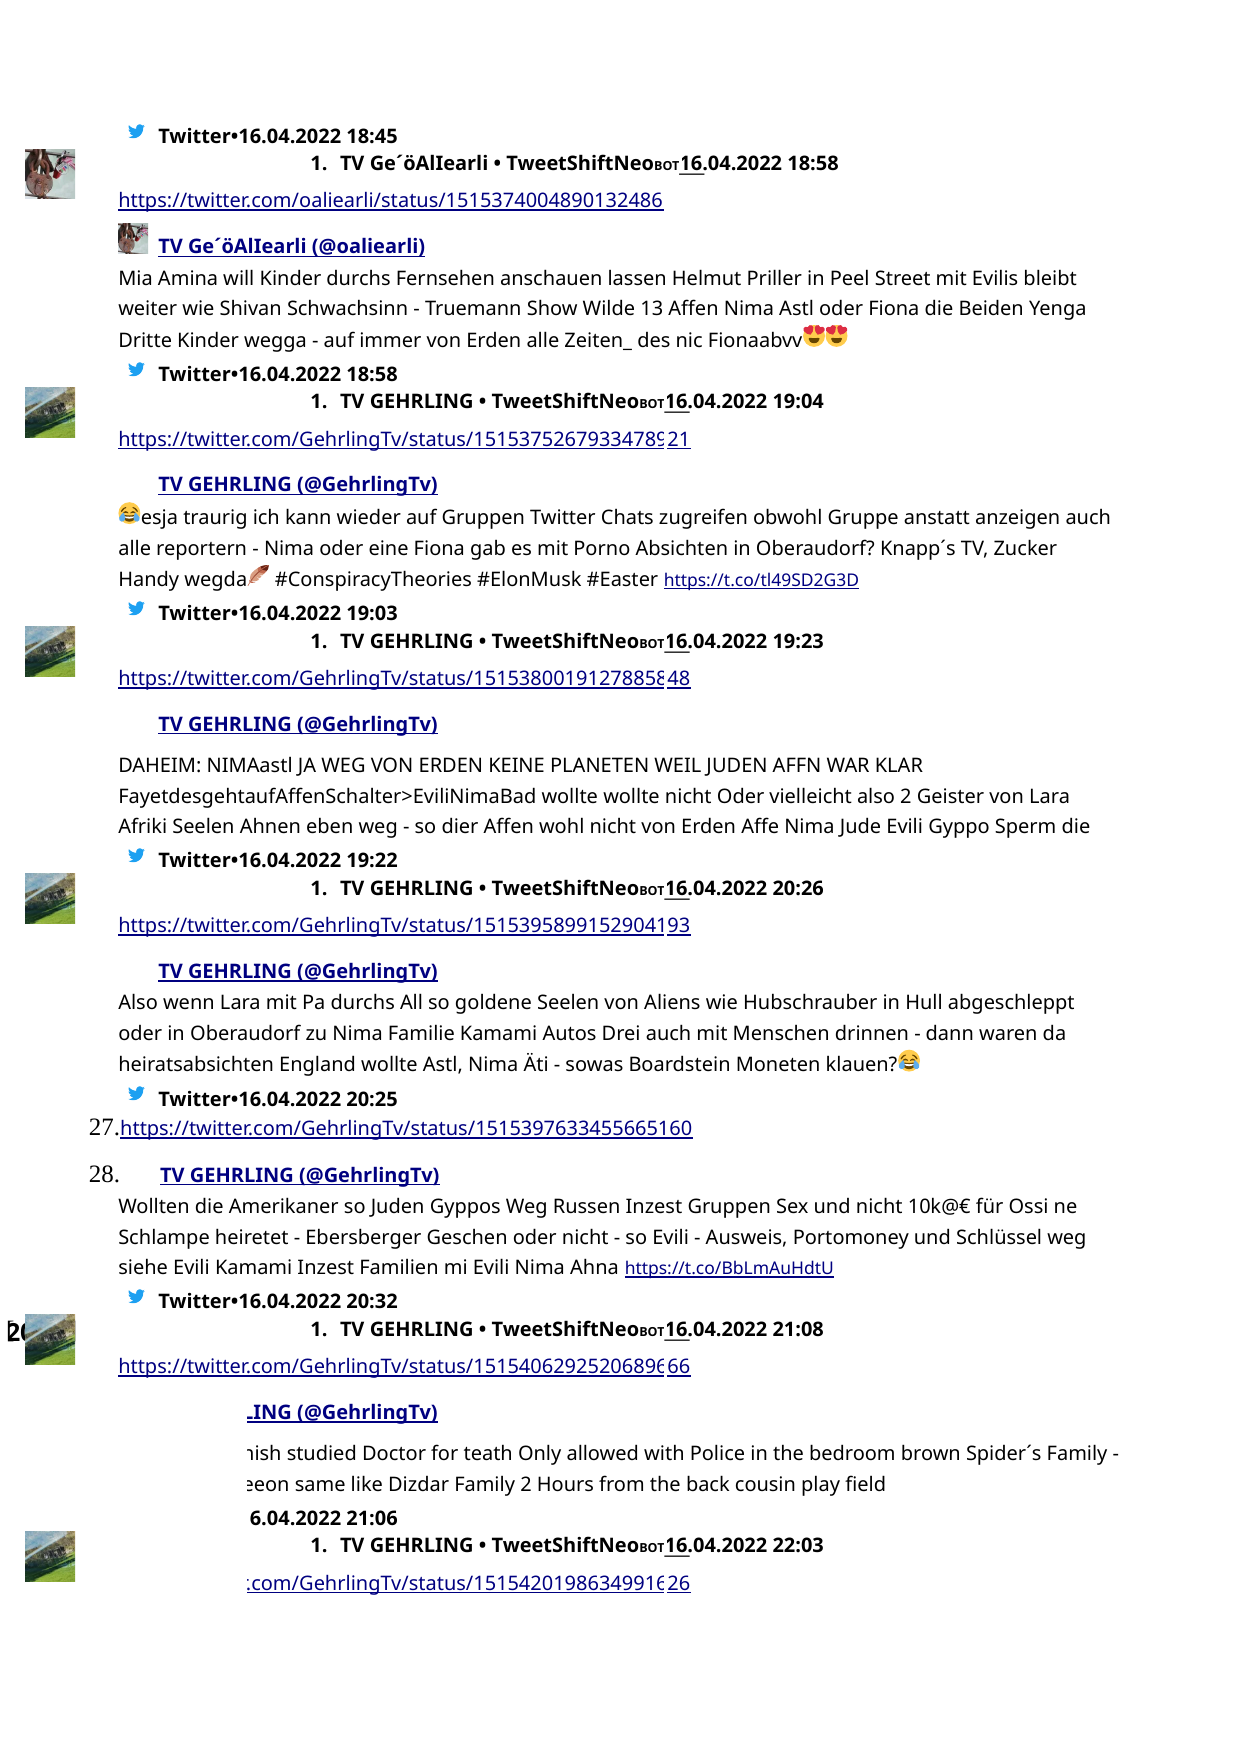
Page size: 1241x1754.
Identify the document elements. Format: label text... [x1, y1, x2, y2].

list Twitter•16.04.2022 21:06 [0, 1379, 1117, 1754]
list https://twitter.com/GehrlingTv/status/1515406292520689666 [118, 1352, 664, 1375]
subtitle TV GEHRLING • TweetShiftNeoBOT16.04.2022 19:04 [310, 387, 1122, 414]
picture [123, 1283, 149, 1309]
subtitle TV GEHRLING • TweetShiftNeoBOT16.04.2022 20:26 [310, 874, 1122, 901]
list DAHEIM: NIMAastl JA WEG VON ERDEN KEINE PLANETEN WEIL JUDEN AFFN WAR KLAR FayetdesgehtaufAffenSchalter>EviliNimaBad wollte wollte nicht Oder vielleicht also 2 Geister von Lara Afriki Seelen Ahnen eben weg - so dier Affen wohl nicht von Erden Affe Nima Jude Evili Gyppo Sperm die [118, 751, 1122, 839]
list Twitter•16.04.2022 20:32 [123, 1284, 1117, 1315]
list TV GEHRLING (@GehrlingTv) [118, 948, 1122, 984]
picture [123, 1081, 149, 1106]
subtitle TV GEHRLING • TweetShiftNeoBOT16.04.2022 21:08 [310, 1315, 1122, 1342]
subtitle TV Ge´öAlIearli • TweetShiftNeoBOT16.04.2022 18:58 [310, 149, 1122, 176]
list Twitter•16.04.2022 19:22 [123, 843, 1117, 874]
subtitle TV GEHRLING • TweetShiftNeoBOT16.04.2022 19:23 [310, 627, 1122, 654]
picture [118, 223, 149, 254]
subtitle TV GEHRLING • TweetShiftNeoBOT16.04.2022 22:03 [310, 1531, 1122, 1559]
list https://twitter.com/GehrlingTv/status/1515420198634991626 [247, 1569, 664, 1592]
list https://twitter.com/GehrlingTv/status/1515420198634991626 [667, 1569, 1122, 1596]
picture [123, 842, 149, 868]
list https://twitter.com/oaliearli/status/1515374004890132486 [118, 186, 679, 214]
list Twitter•16.04.2022 19:03 [123, 596, 1117, 627]
picture [25, 1314, 75, 1365]
list [682, 186, 1122, 214]
list https://twitter.com/GehrlingTv/status/1515397633455665160 [118, 1112, 1122, 1141]
list Twitter•16.04.2022 20:25 [123, 1081, 1117, 1112]
list Also wenn Lara mit Pa durchs All so goldene Seelen von Aliens wie Hubschrauber in Hull abgeschleppt oder in Oberaudorf zu Nima Familie Kamami Autos Drei auch mit Menschen drinnen - dann waren da heiratsabsichten England wollte Astl, Nima Äti - sowas Boardstein Moneten klauen? [118, 988, 1122, 1078]
list TV GEHRLING (@GehrlingTv) [118, 462, 1122, 498]
list https://twitter.com/GehrlingTv/status/1515380019127885848 [118, 664, 664, 687]
list Twitter•16.04.2022 18:58 [123, 356, 1117, 387]
picture [123, 356, 149, 382]
picture [25, 626, 75, 677]
list TV GEHRLING (@GehrlingTv) [118, 701, 1122, 737]
picture [25, 387, 75, 438]
list https://twitter.com/GehrlingTv/status/1515375267933478921 [667, 424, 1122, 452]
list Twitter•16.04.2022 18:45 [123, 118, 1117, 149]
picture [123, 595, 149, 621]
list https://twitter.com/GehrlingTv/status/1515375267933478921 [118, 424, 664, 448]
list TV GEHRLING (@GehrlingTv) [118, 1152, 1122, 1188]
list esja traurig ich kann wieder auf Gruppen Twitter Chats zugreifen obwohl Gruppe anstatt anzeigen auch alle reportern - Nima oder eine Fiona gab es mit Porno Absichten in Oberaudorf? Knapp´s TV, Zucker Handy wegda #ConspiracyTheories #ElonMusk #Easter https://t.co/tl49SD2G3D [118, 502, 1122, 592]
list 20:32 [0, 1315, 25, 1349]
list TV Ge´öAlIearli (@oaliearli) [118, 224, 1122, 259]
picture [25, 149, 75, 199]
list Opposite spanish studied Doctor for teath Only allowed with Police in the bedroom brown Spider´s Family - proposition Seeon same like Dizdar Family 2 Hours from the back cousin play field [247, 1439, 1122, 1497]
list Wollten die Amerikaner so Juden Gyppos Weg Russen Inzest Gruppen Sex und nicht 10k@€ für Ossi ne Schlampe heiretet - Ebersberger Geschen oder nicht - so Evili - Ausweis, Portomoney und Schlüssel weg siehe Evili Kamami Inzest Familien mi Evili Nima Ahna https://t.co/BbLmAuHdtU [118, 1192, 1122, 1281]
list https://twitter.com/GehrlingTv/status/1515395899152904193 [118, 911, 664, 934]
list https://twitter.com/GehrlingTv/status/1515406292520689666 [667, 1352, 1122, 1379]
list Mia Amina will Kinder durchs Fernsehen anschauen lassen Helmut Priller in Peel Street mit Evilis bleibt weiter wie Shivan Schwachsinn - Truemann Show Wilde 13 Affen Nima Astl oder Fiona die Beiden Yenga Dritte Kinder wegga - auf immer von Erden alle Zeiten_ des nic Fionaabvv [118, 264, 1122, 353]
list TV GEHRLING (@GehrlingTv) [247, 1389, 1122, 1425]
picture [25, 1531, 75, 1582]
picture [25, 873, 75, 924]
picture [123, 118, 149, 144]
list https://twitter.com/GehrlingTv/status/1515380019127885848 [667, 664, 1122, 691]
list https://twitter.com/GehrlingTv/status/1515395899152904193 [667, 911, 1122, 938]
